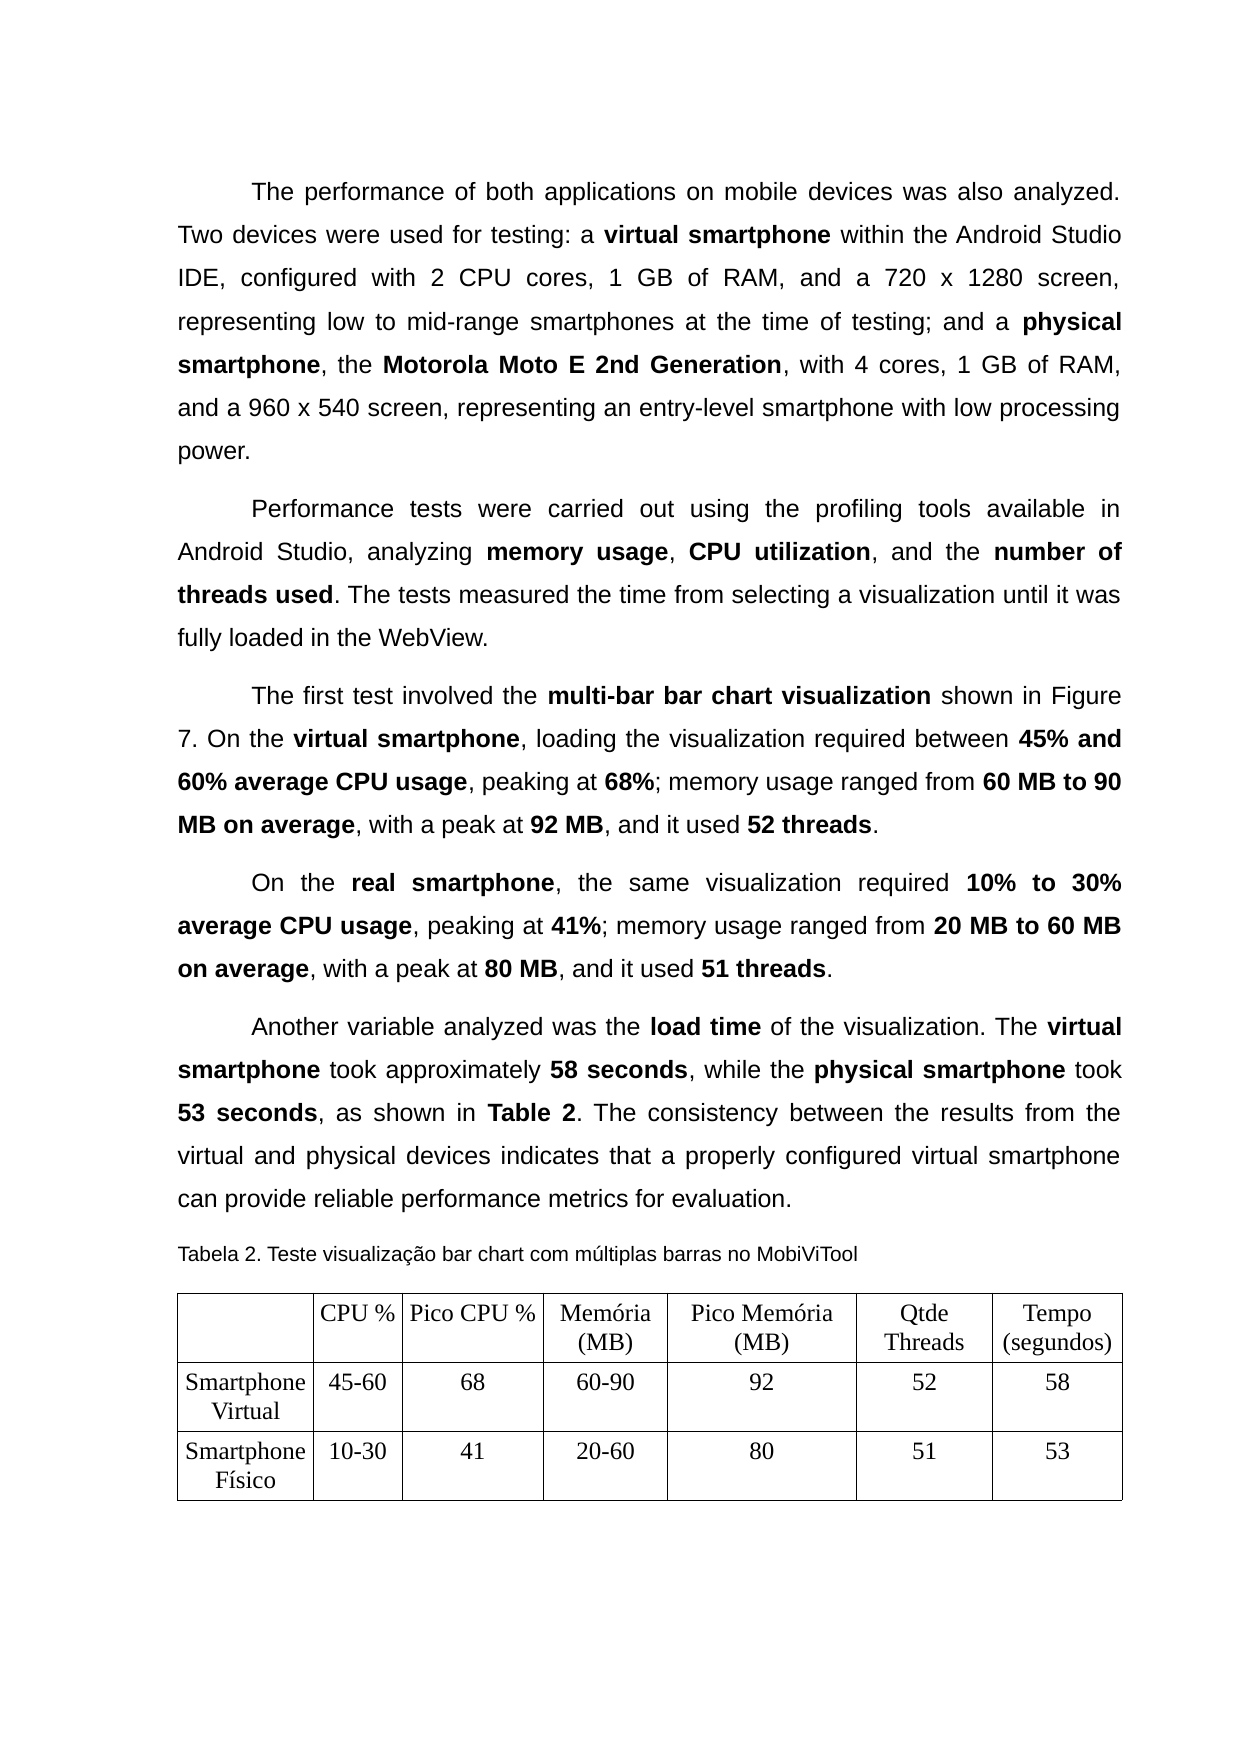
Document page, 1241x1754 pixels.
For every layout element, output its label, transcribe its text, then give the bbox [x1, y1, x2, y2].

text Performance tests were carried out using the profiling tools available in Android Studio, analyzing memory usage, CPU utilization, and the number of threads used. The tests measured the time from selecting a visualization until it was fully loaded in the WebView. [177, 494, 1122, 652]
table_cell 52 [857, 1363, 992, 1431]
text Tabela 2. Teste visualização bar chart com múltiplas barras no MobiViTool [177, 1242, 1122, 1266]
table_header CPU % [314, 1294, 402, 1362]
text The performance of both applications on mobile devices was also analyzed. Two devices were used for testing: a virtual smartphone within the Android Studio IDE, configured with 2 CPU cores, 1 GB of RAM, and a 720 x 1280 screen, representing low to mid-range smartphones at the time of testing; and a physical smartphone, the Motorola Moto E 2nd Generation, with 4 cores, 1 GB of RAM, and a 960 x 540 screen, representing an entry-level smartphone with low processing power. [177, 177, 1122, 465]
table_cell Smartphone Físico [178, 1432, 313, 1500]
table_cell 92 [668, 1363, 856, 1431]
table_cell 68 [403, 1363, 543, 1431]
table_cell 20-60 [544, 1432, 667, 1500]
text Another variable analyzed was the load time of the visualization. The virtual smartphone took approximately 58 seconds, while the physical smartphone took 53 seconds, as shown in Table 2. The consistency between the results from the virtual and physical devices indicates that a properly configured virtual smartphone can provide reliable performance metrics for evaluation. [177, 1012, 1122, 1213]
table_cell 60-90 [544, 1363, 667, 1431]
text The first test involved the multi-bar bar chart visualization shown in Figure 7. On the virtual smartphone, loading the visualization required between 45% and 60% average CPU usage, peaking at 68%; memory usage ranged from 60 MB to 90 MB on average, with a peak at 92 MB, and it used 52 threads. [177, 681, 1122, 839]
table_header Pico Memória (MB) [668, 1294, 856, 1362]
text On the real smartphone, the same visualization required 10% to 30% average CPU usage, peaking at 41%; memory usage ranged from 20 MB to 60 MB on average, with a peak at 80 MB, and it used 51 threads. [177, 868, 1122, 983]
table_cell 58 [993, 1363, 1122, 1431]
table_header [178, 1294, 313, 1362]
table_cell 45-60 [314, 1363, 402, 1431]
table_header Tempo (segundos) [993, 1294, 1122, 1362]
table_cell 10-30 [314, 1432, 402, 1500]
table_cell 51 [857, 1432, 992, 1500]
table_cell Smartphone Virtual [178, 1363, 313, 1431]
table_cell 80 [668, 1432, 856, 1500]
table_header Pico CPU % [403, 1294, 543, 1362]
table_header Qtde Threads [857, 1294, 992, 1362]
table_header Memória (MB) [544, 1294, 667, 1362]
table_cell 41 [403, 1432, 543, 1500]
table_cell 53 [993, 1432, 1122, 1500]
